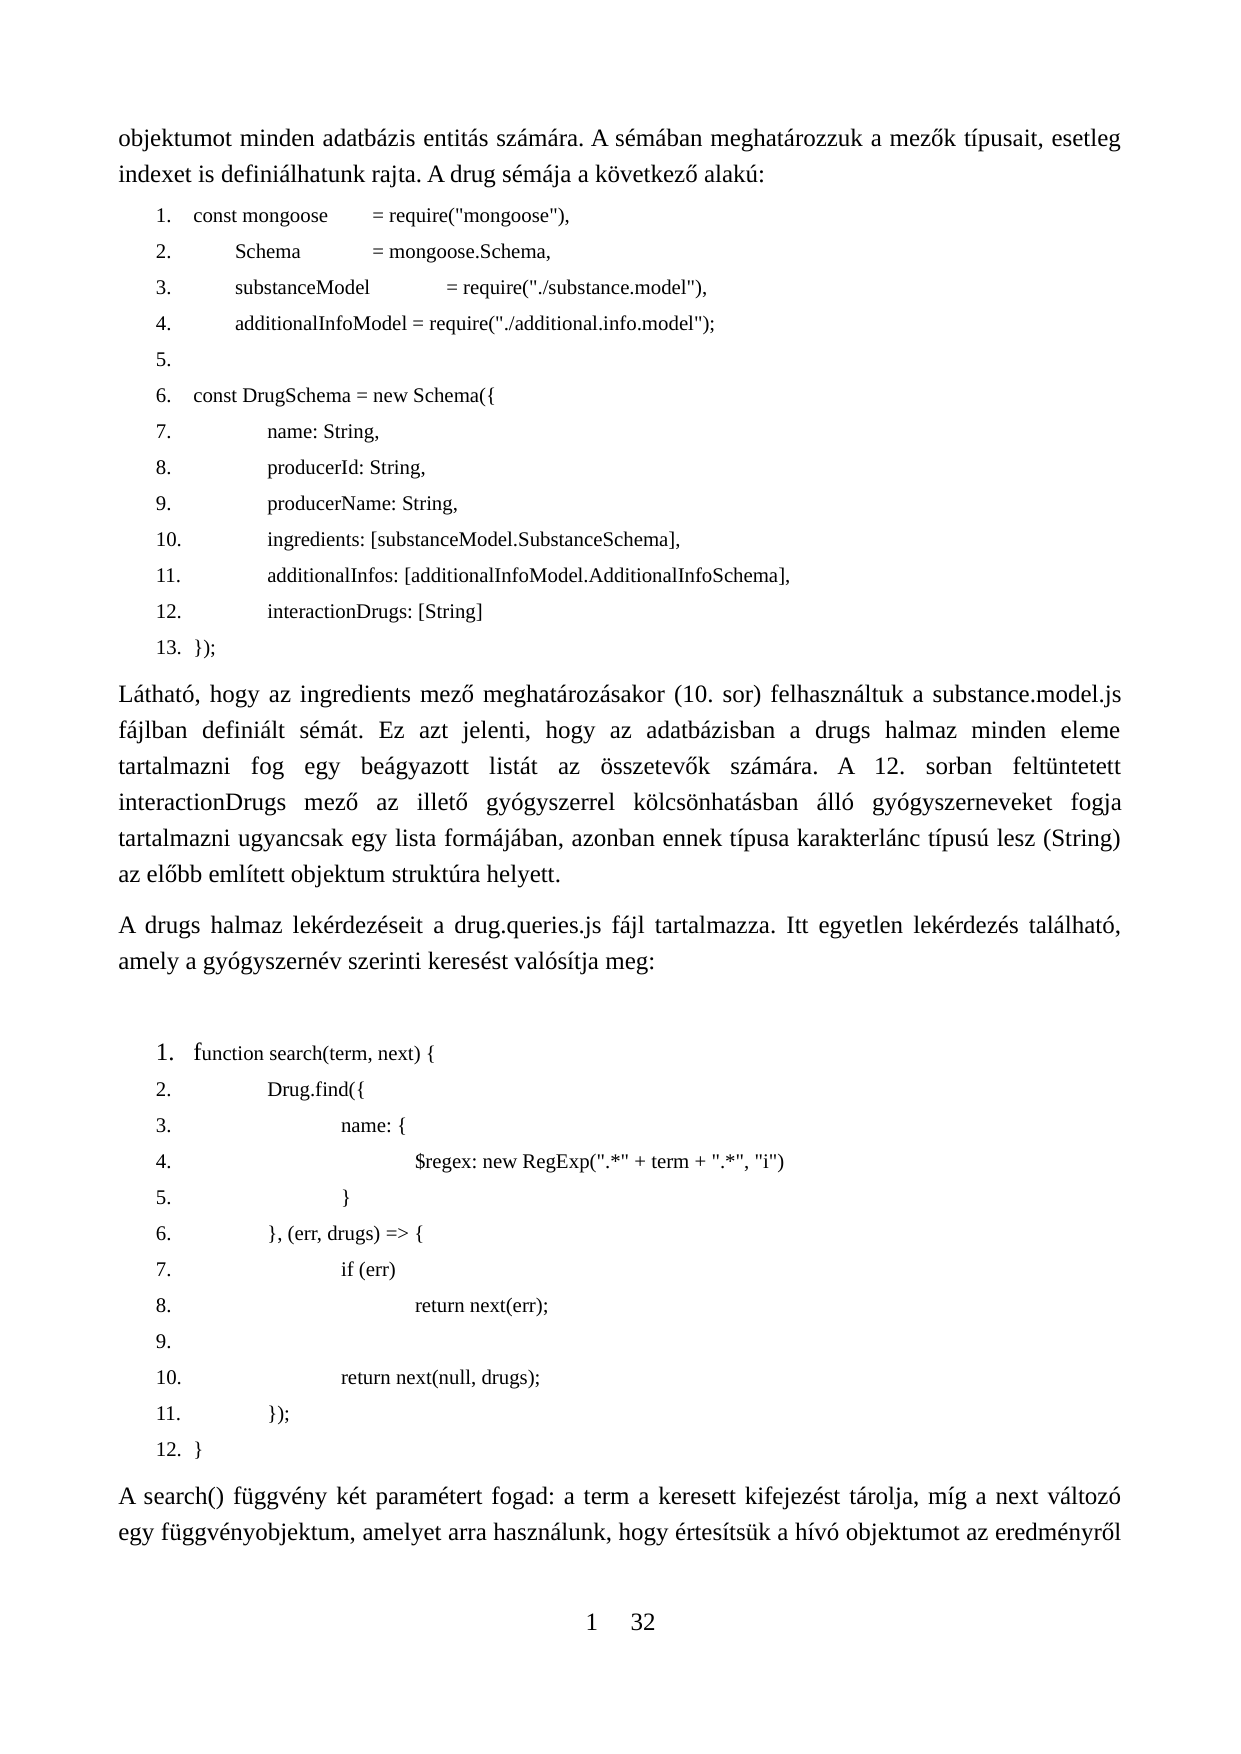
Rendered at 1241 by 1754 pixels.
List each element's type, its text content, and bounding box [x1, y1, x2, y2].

subtitle A drugs halmaz lekérdezéseit a drug.queries.js fájl tartalmazza. Itt egyetlen lekérdezés található, amely a gyógyszernév szerinti keresést valósítja meg: [118, 905, 1122, 977]
subtitle } [156, 1187, 1122, 1208]
subtitle return next(null, drugs); [156, 1367, 1122, 1388]
subtitle substanceModel = require("./substance.model"), [156, 277, 1122, 298]
subtitle name: String, [156, 421, 1122, 442]
subtitle producerName: String, [156, 493, 1122, 514]
subtitle Látható, hogy az ingredients mező meghatározásakor (10. sor) felhasználtuk a substance.model.js fájlban definiált sémát. Ez azt jelenti, hogy az adatbázisban a drugs halmaz minden eleme tartalmazni fog egy beágyazott listát az összetevők számára. A 12. sorban feltüntetett interactionDrugs mező az illető gyógyszerrel kölcsönhatásban álló gyógyszerneveket fogja tartalmazni ugyancsak egy lista formájában, azonban ennek típusa karakterlánc típusú lesz (String) az előbb említett objektum struktúra helyett. [118, 674, 1122, 890]
subtitle function search(term, next) { [156, 1043, 1122, 1064]
subtitle additionalInfoModel = require("./additional.info.model"); [156, 313, 1122, 334]
subtitle objektumot minden adatbázis entitás számára. A sémában meghatározzuk a mezők típusait, esetleg indexet is definiálhatunk rajta. A drug sémája a következő alakú: [118, 118, 1122, 190]
subtitle ingredients: [substanceModel.SubstanceSchema], [156, 529, 1122, 551]
subtitle const mongoose = require("mongoose"), [156, 205, 1122, 226]
subtitle producerId: String, [156, 457, 1122, 478]
subtitle name: { [156, 1115, 1122, 1136]
subtitle Schema = mongoose.Schema, [156, 241, 1122, 262]
subtitle }); [156, 638, 1122, 659]
subtitle Drug.find({ [156, 1079, 1122, 1100]
subtitle }, (err, drugs) => { [156, 1223, 1122, 1244]
subtitle const DrugSchema = new Schema({ [156, 385, 1122, 406]
subtitle additionalInfos: [additionalInfoModel.AdditionalInfoSchema], [156, 566, 1122, 587]
subtitle } [156, 1439, 1122, 1461]
subtitle interactionDrugs: [String] [156, 602, 1122, 623]
subtitle $regex: new RegExp(".*" + term + ".*", "i") [156, 1151, 1122, 1172]
subtitle }); [156, 1403, 1122, 1424]
subtitle A search() függvény két paramétert fogad: a term a keresett kifejezést tárolja, míg a next változó egy függvényobjektum, amelyet arra használunk, hogy értesítsük a hívó objektumot az eredményről [118, 1476, 1122, 1548]
subtitle return next(err); [156, 1295, 1122, 1316]
subtitle if (err) [156, 1259, 1122, 1280]
